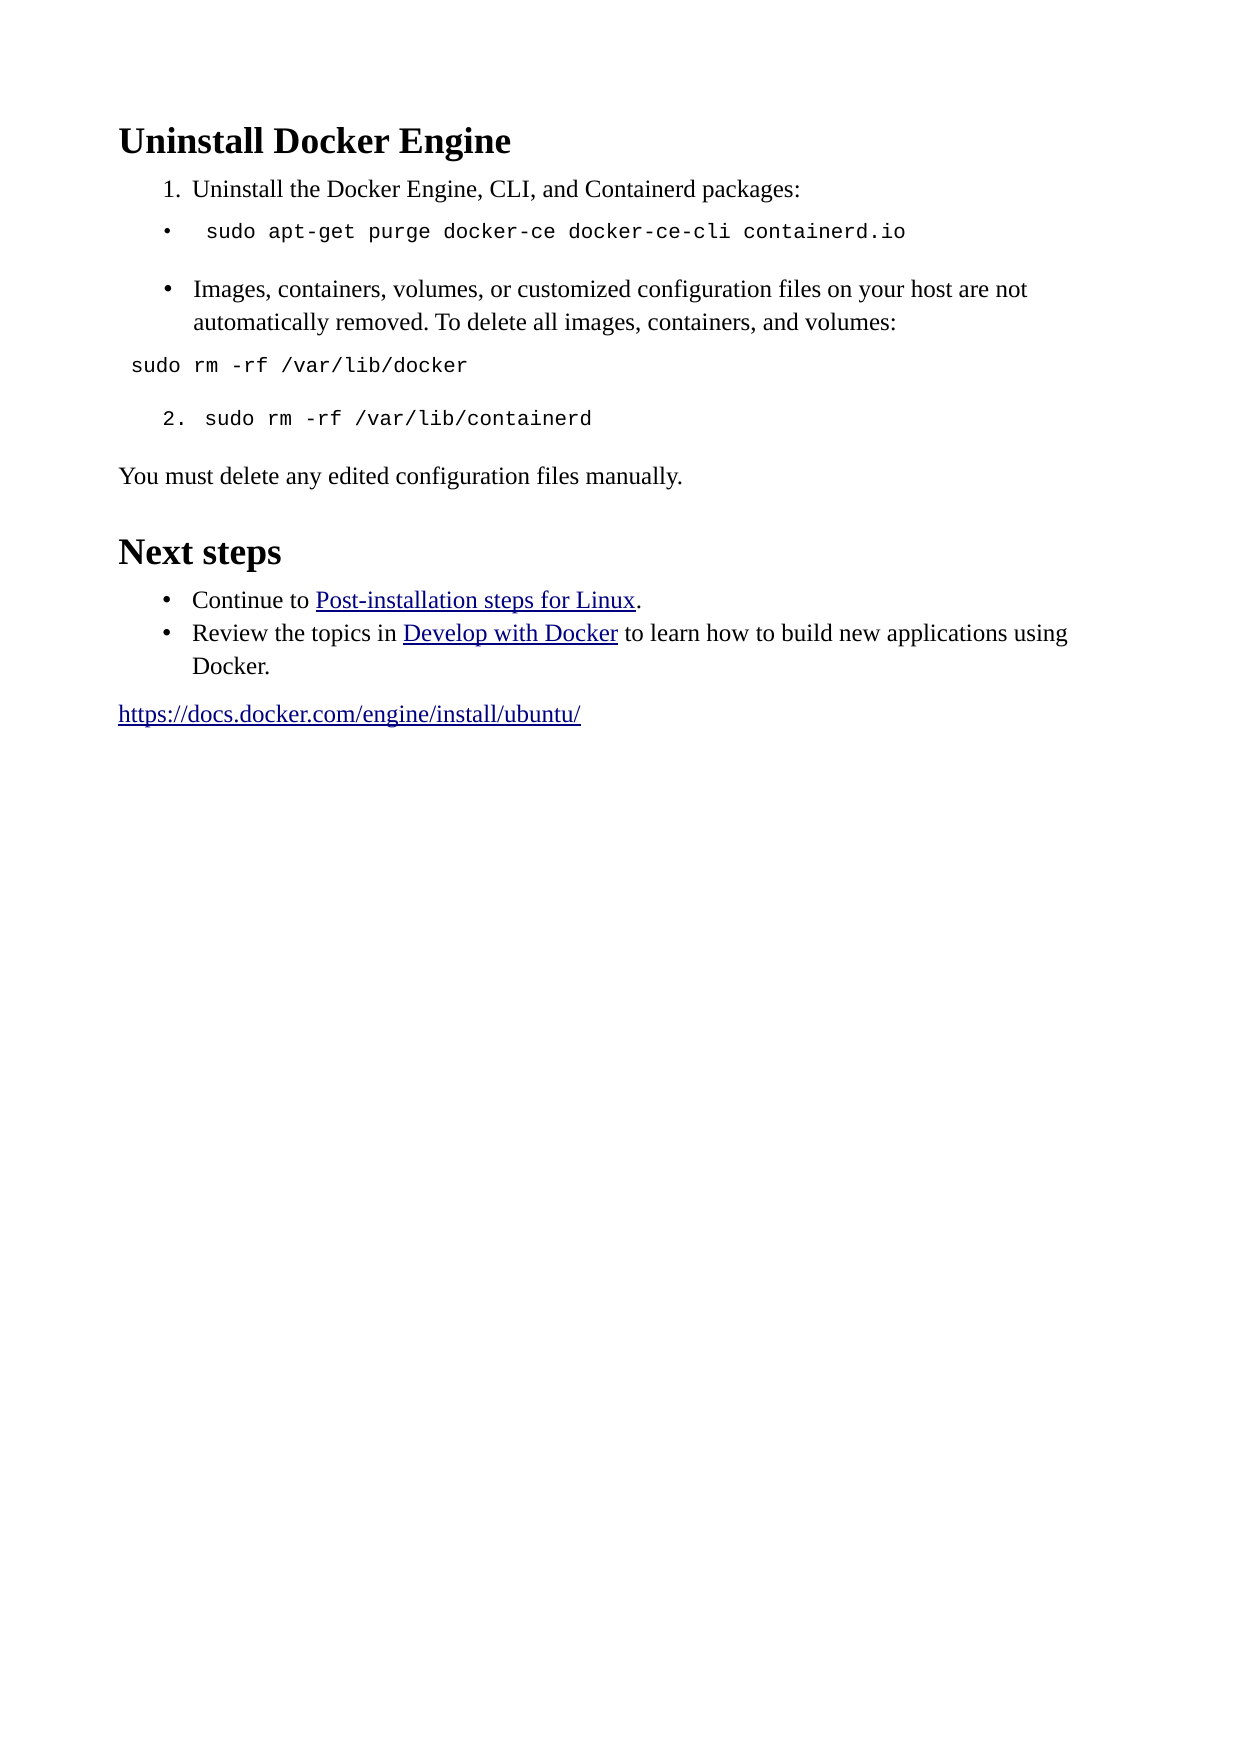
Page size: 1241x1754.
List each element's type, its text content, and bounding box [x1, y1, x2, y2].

list sudo rm -rf /var/lib/containerd [162, 408, 1122, 432]
list Review the topics in Develop with Docker to learn how to build new applications using Docker. [162, 618, 1122, 680]
list Continue to Post-installation steps for Linux. [162, 585, 1122, 614]
list Uninstall the Docker Engine, CLI, and Containerd packages: [162, 174, 1122, 202]
subtitle Next steps [118, 530, 1122, 573]
subtitle Uninstall Docker Engine [118, 118, 1122, 161]
list sudo apt-get purge docker-ce docker-ce-cli containerd.io [164, 221, 1122, 245]
text https://docs.docker.com/engine/install/ubuntu/ [118, 699, 1122, 728]
text sudo rm -rf /var/lib/docker [118, 355, 1122, 379]
text You must delete any edited configuration files manually. [118, 461, 1122, 490]
list Images, containers, volumes, or customized configuration files on your host are not automatically removed. To delete all images, containers, and volumes: [164, 274, 1122, 336]
